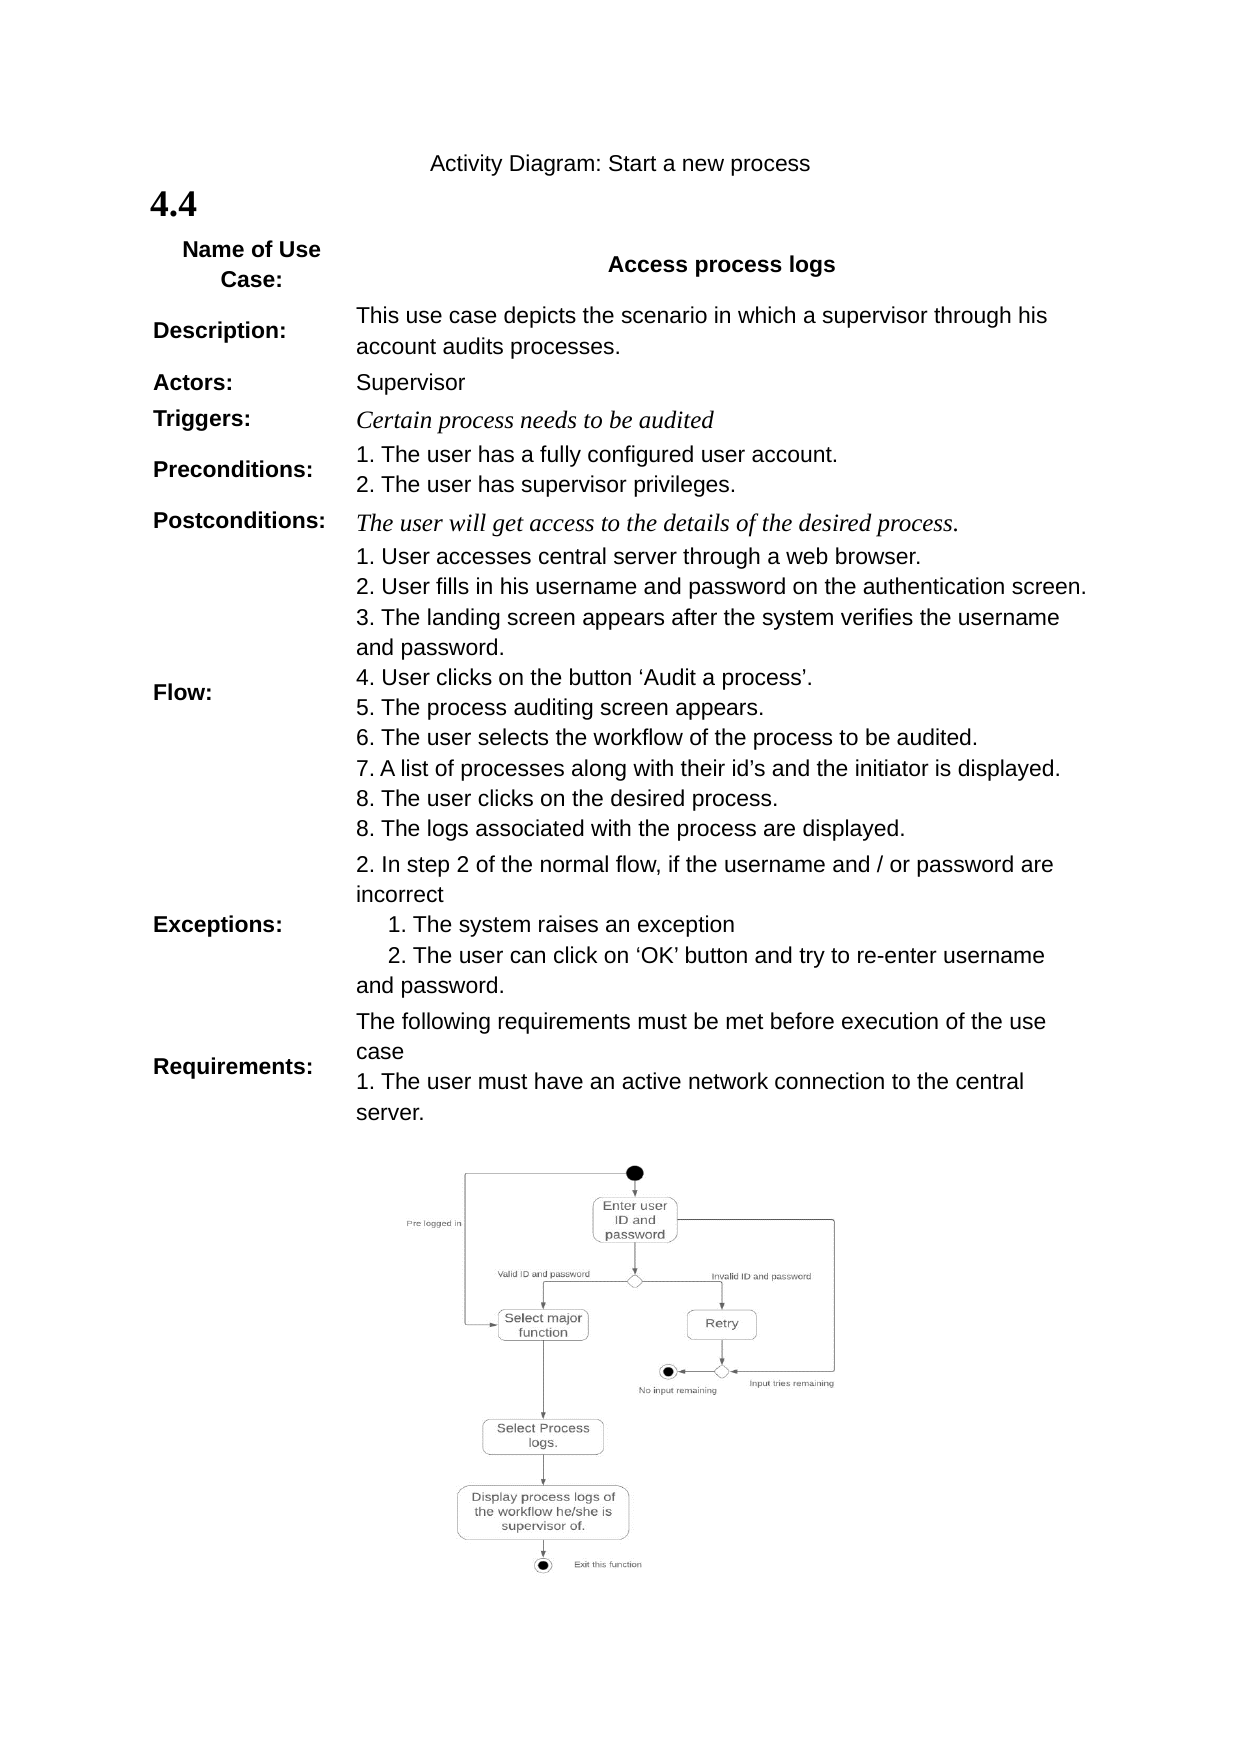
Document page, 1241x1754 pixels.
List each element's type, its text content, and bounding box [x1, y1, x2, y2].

table_cell Requirements: [150, 1005, 353, 1132]
table_cell The following requirements must be met before execution of the use case 1. The user must have an active network connection to the central server. [353, 1005, 1090, 1132]
table_cell 1. User accesses central server through a web browser. 2. User fills in his username and password on the authentication screen. 3. The landing screen appears after the system verifies the username and password. 4. User clicks on the button ‘Audit a process’. 5. The process auditing screen appears. 6. The user selects the workflow of the process to be audited. 7. A list of processes along with their id’s and the initiator is displayed. 8. The user clicks on the desired process. 8. The logs associated with the process are displayed. [353, 540, 1090, 848]
text 4.4 [150, 182, 1090, 225]
table_header Name of Use Case: [150, 233, 353, 299]
table_header Access process logs [353, 233, 1090, 299]
table_cell Exceptions: [150, 848, 353, 1005]
table_cell This use case depicts the scenario in which a supervisor through his account audits processes. [353, 300, 1090, 366]
table_cell Postconditions: [150, 504, 353, 540]
table_cell Certain process needs to be audited [353, 402, 1090, 438]
table_cell The user will get access to the details of the desired process. [353, 504, 1090, 540]
table_cell Flow: [150, 540, 353, 848]
table_cell 1. The user has a fully configured user account. 2. The user has supervisor privileges. [353, 438, 1090, 504]
table_cell Triggers: [150, 402, 353, 438]
table_cell Supervisor [353, 366, 1090, 402]
table_cell Description: [150, 300, 353, 366]
table_cell 2. In step 2 of the normal flow, if the username and / or password are incorrect 1. The system raises an exception 2. The user can click on ‘OK’ button and try to re-enter username and password. [353, 848, 1090, 1005]
table_cell Preconditions: [150, 438, 353, 504]
table_cell Actors: [150, 366, 353, 402]
text Activity Diagram: Start a new process [150, 150, 1090, 176]
